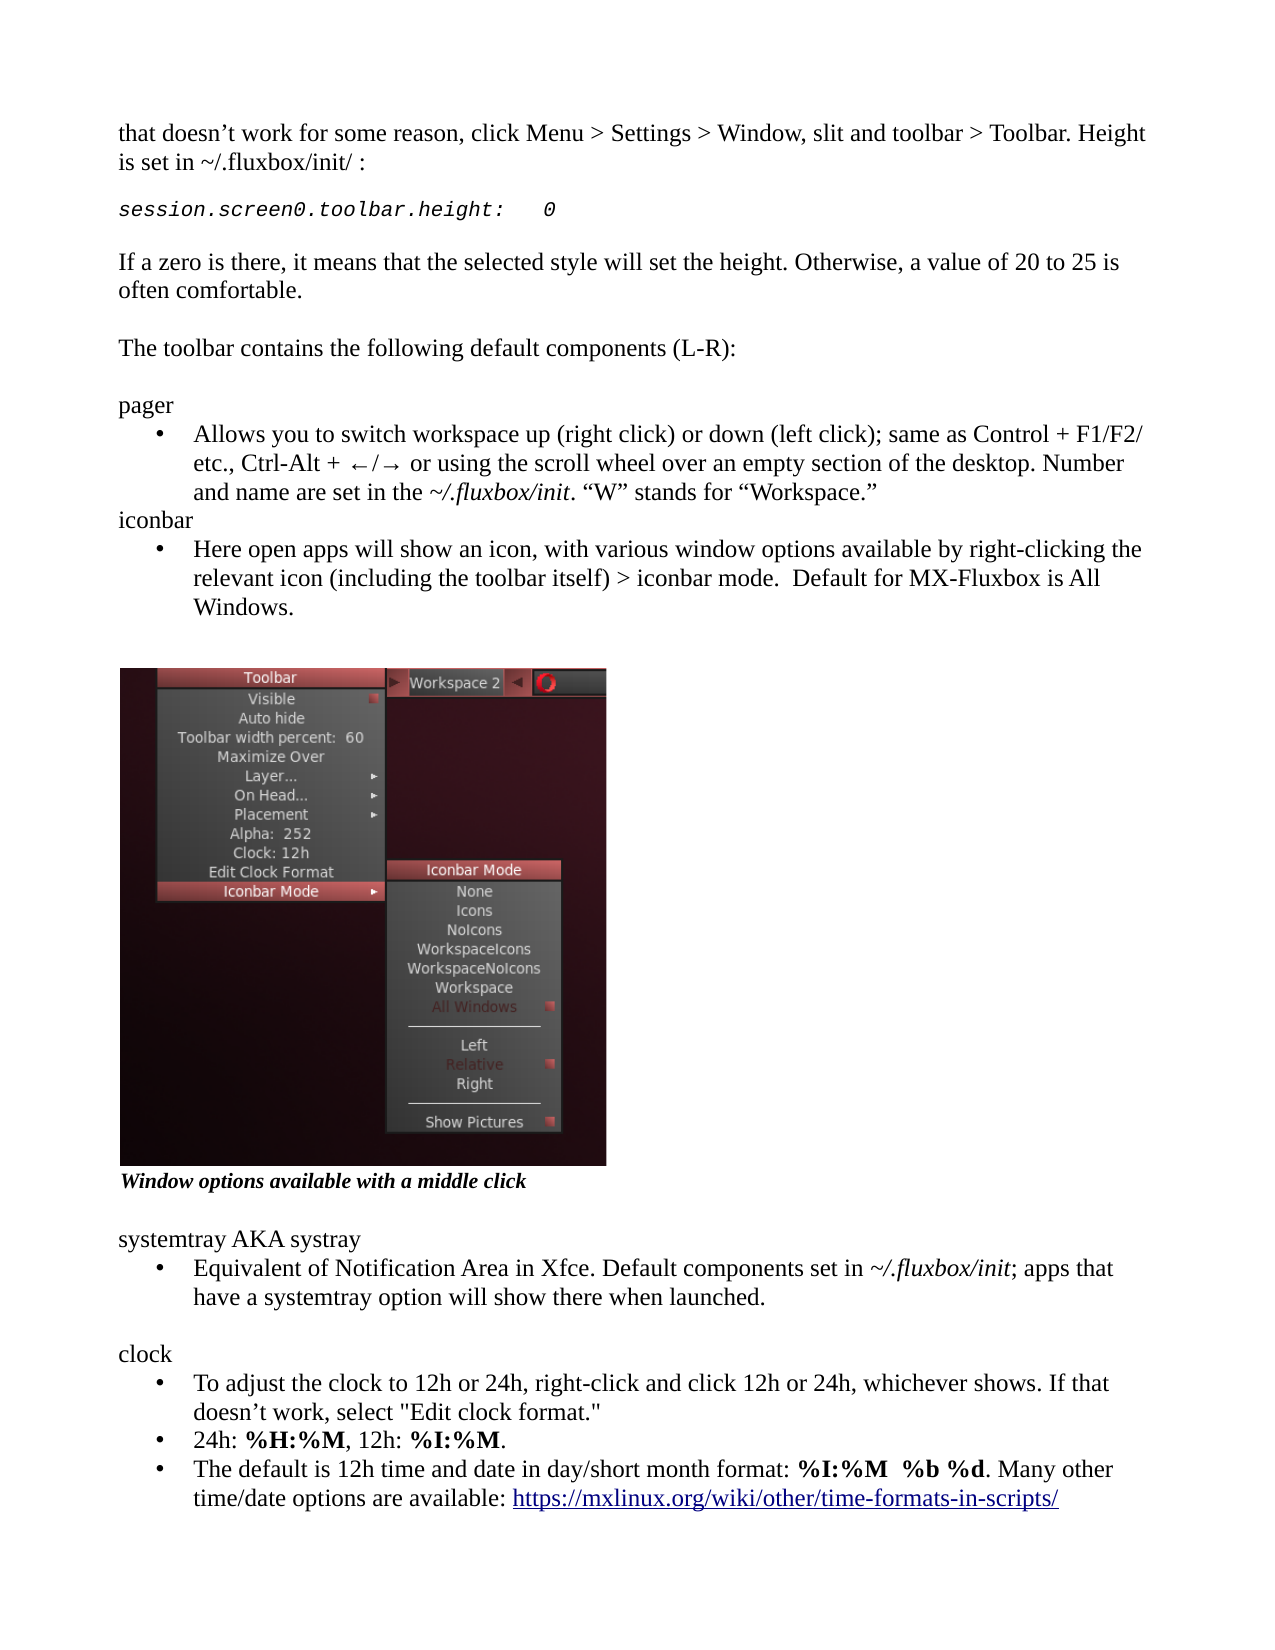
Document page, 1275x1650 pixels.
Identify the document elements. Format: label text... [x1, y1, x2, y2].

text pager [118, 390, 1157, 419]
text systemtray AKA systray [118, 1224, 1157, 1253]
text The toolbar contains the following default components (L-R): [118, 333, 1157, 362]
list Equivalent of Notification Area in Xfce. Default components set in ~/.fluxbox/init; apps that have a systemtray option will show there when launched. [156, 1253, 1157, 1310]
text WWindow options available with a middle click [120, 1166, 607, 1194]
text If a zero is there, it means that the selected style will set the height. Otherwise, a value of 20 to 25 is often comfortable. [118, 247, 1157, 304]
text session.screen0.toolbar.height: 0 [118, 199, 1157, 223]
text clock [118, 1339, 1157, 1368]
list Here open apps will show an icon, with various window options available by right-clicking the relevant icon (including the toolbar itself) > iconbar mode. Default for MX-Fluxbox is All Windows. [156, 534, 1157, 620]
list The default is 12h time and date in day/short month format: %I:%M %b %d. Many other time/date options are available: https://mxlinux.org/wiki/other/time-formats-in-scripts/ [156, 1454, 1157, 1512]
text iconbar [118, 505, 1157, 534]
list Allows you to switch workspace up (right click) or down (left click); same as Control + F1/F2/ etc., Ctrl-Alt + ←/→ or using the scroll wheel over an empty section of the desktop. Number and name are set in the ~/.fluxbox/init. “W” stands for “Workspace.” [156, 419, 1157, 505]
list To adjust the clock to 12h or 24h, right-click and click 12h or 24h, whichever shows. If that doesn’t work, select "Edit clock format." [156, 1368, 1157, 1425]
text that doesn’t work for some reason, click Menu > Settings > Window, slit and toolbar > Toolbar. Height is set in ~/.fluxbox/init/ : [118, 118, 1157, 176]
picture [120, 668, 607, 1166]
list 24h: %H:%M, 12h: %I:%M. [156, 1425, 1157, 1454]
